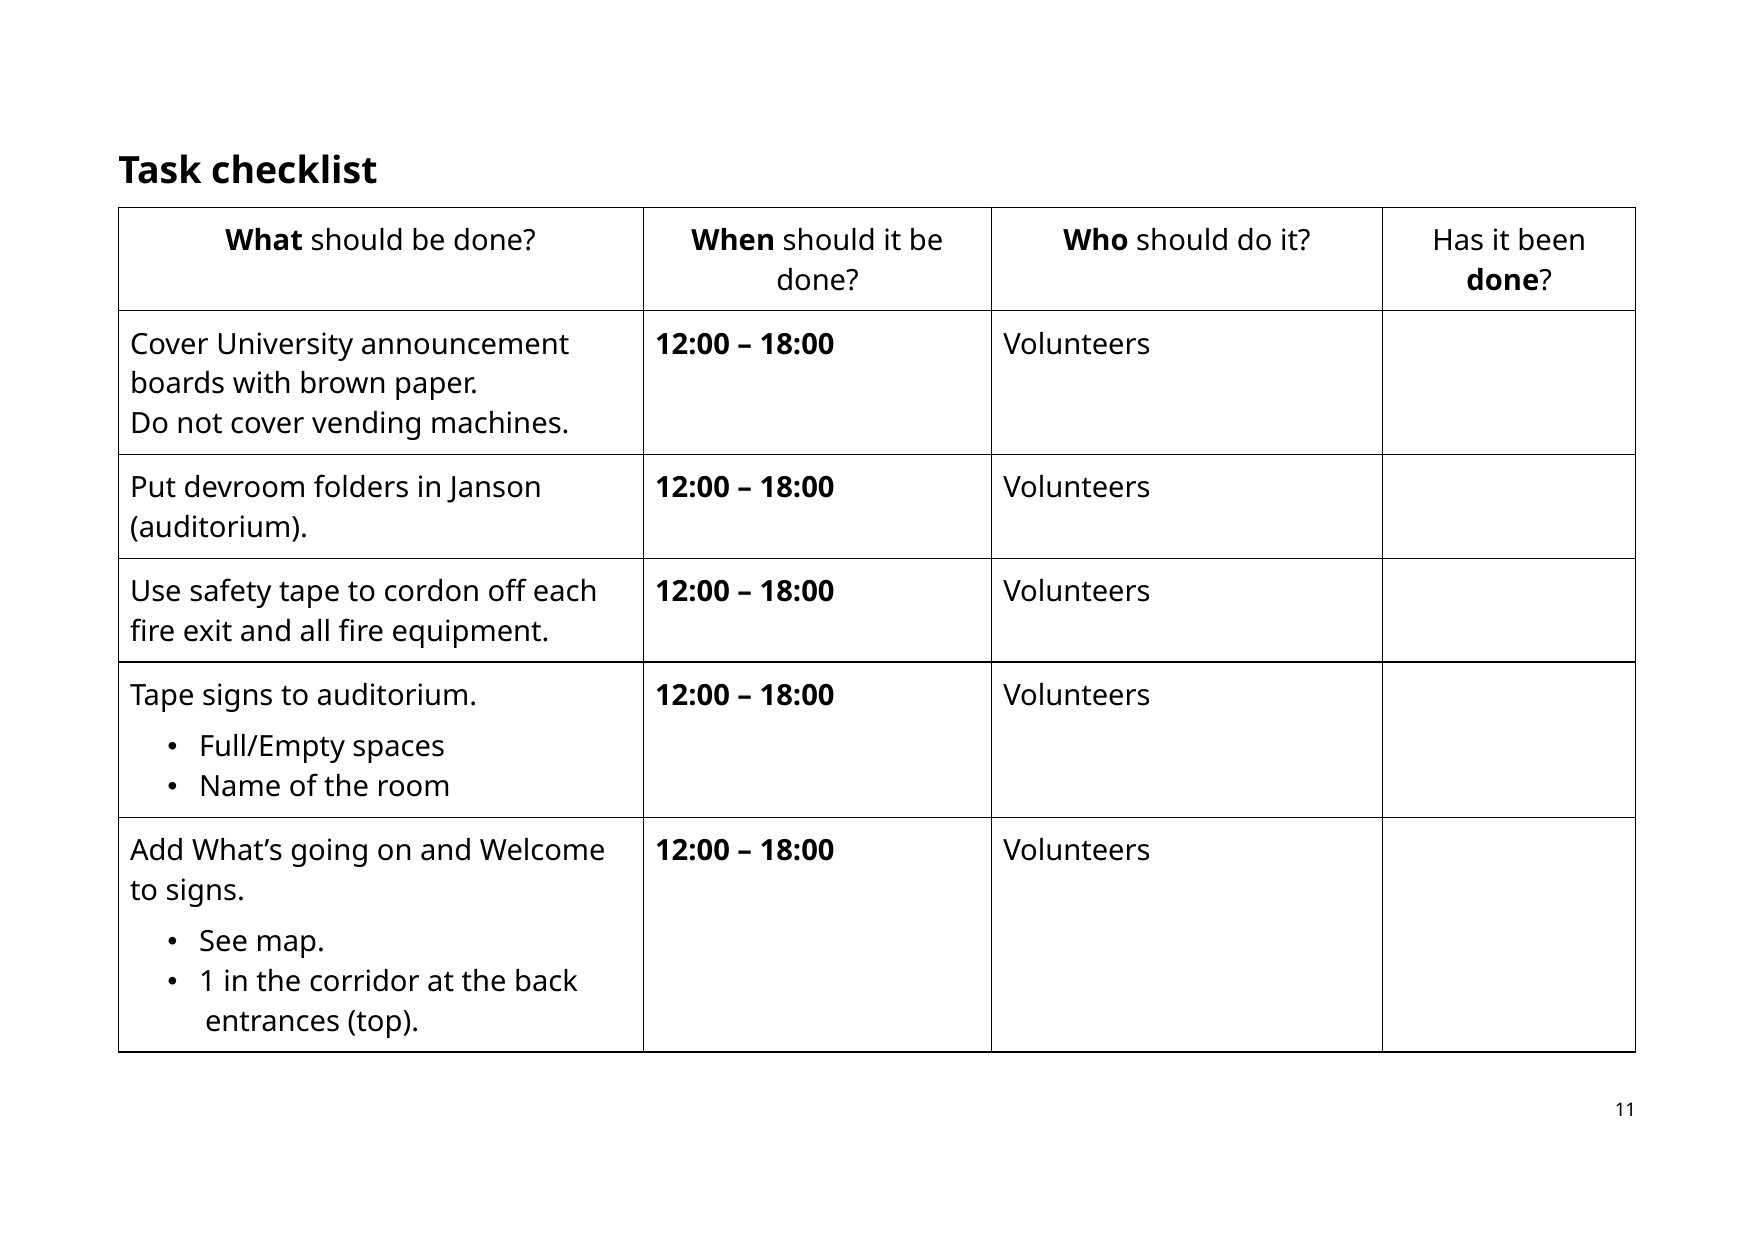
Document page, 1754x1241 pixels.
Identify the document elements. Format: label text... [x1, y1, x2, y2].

table_cell Use safety tape to cordon off each fire exit and all fire equipment. [119, 559, 643, 661]
table_cell Volunteers [992, 663, 1382, 817]
table_cell [1383, 663, 1635, 817]
table_cell Volunteers [992, 559, 1382, 661]
table_cell Tape signs to auditorium. Full/Empty spaces Name of the room [119, 663, 643, 817]
table_header When should it be done? [644, 208, 991, 310]
subtitle Task checklist [118, 143, 1636, 194]
table_cell Put devroom folders in Janson (auditorium). [119, 455, 643, 558]
table_cell Add What’s going on and Welcome to signs. See map. 1 in the corridor at the back entrances (top). 1 in the corridor at the back entrances (middle). 1 in the main corridor. 1 at the entrance from H. Note that “What’s going on” is different between Saturday and Sunday. [119, 818, 643, 1051]
table_header What should be done? [119, 208, 643, 310]
table_header Has it been done? [1383, 208, 1635, 310]
table_cell Volunteers [992, 455, 1382, 558]
table_cell 12:00 – 18:00 [644, 311, 991, 454]
table_cell [1383, 559, 1635, 661]
table_cell Volunteers [992, 311, 1382, 454]
table_cell [1383, 311, 1635, 454]
table_header Who should do it? [992, 208, 1382, 310]
table_cell 12:00 – 18:00 [644, 559, 991, 661]
table_cell Cover University announcement boards with brown paper. Do not cover vending machines. [119, 311, 643, 454]
table_cell [1383, 455, 1635, 558]
table_cell 12:00 – 18:00 [644, 663, 991, 817]
table_cell [1383, 818, 1635, 1051]
table_cell 12:00 – 18:00 [644, 455, 991, 558]
table_cell 12:00 – 18:00 [644, 818, 991, 1051]
table_cell Volunteers [992, 818, 1382, 1051]
